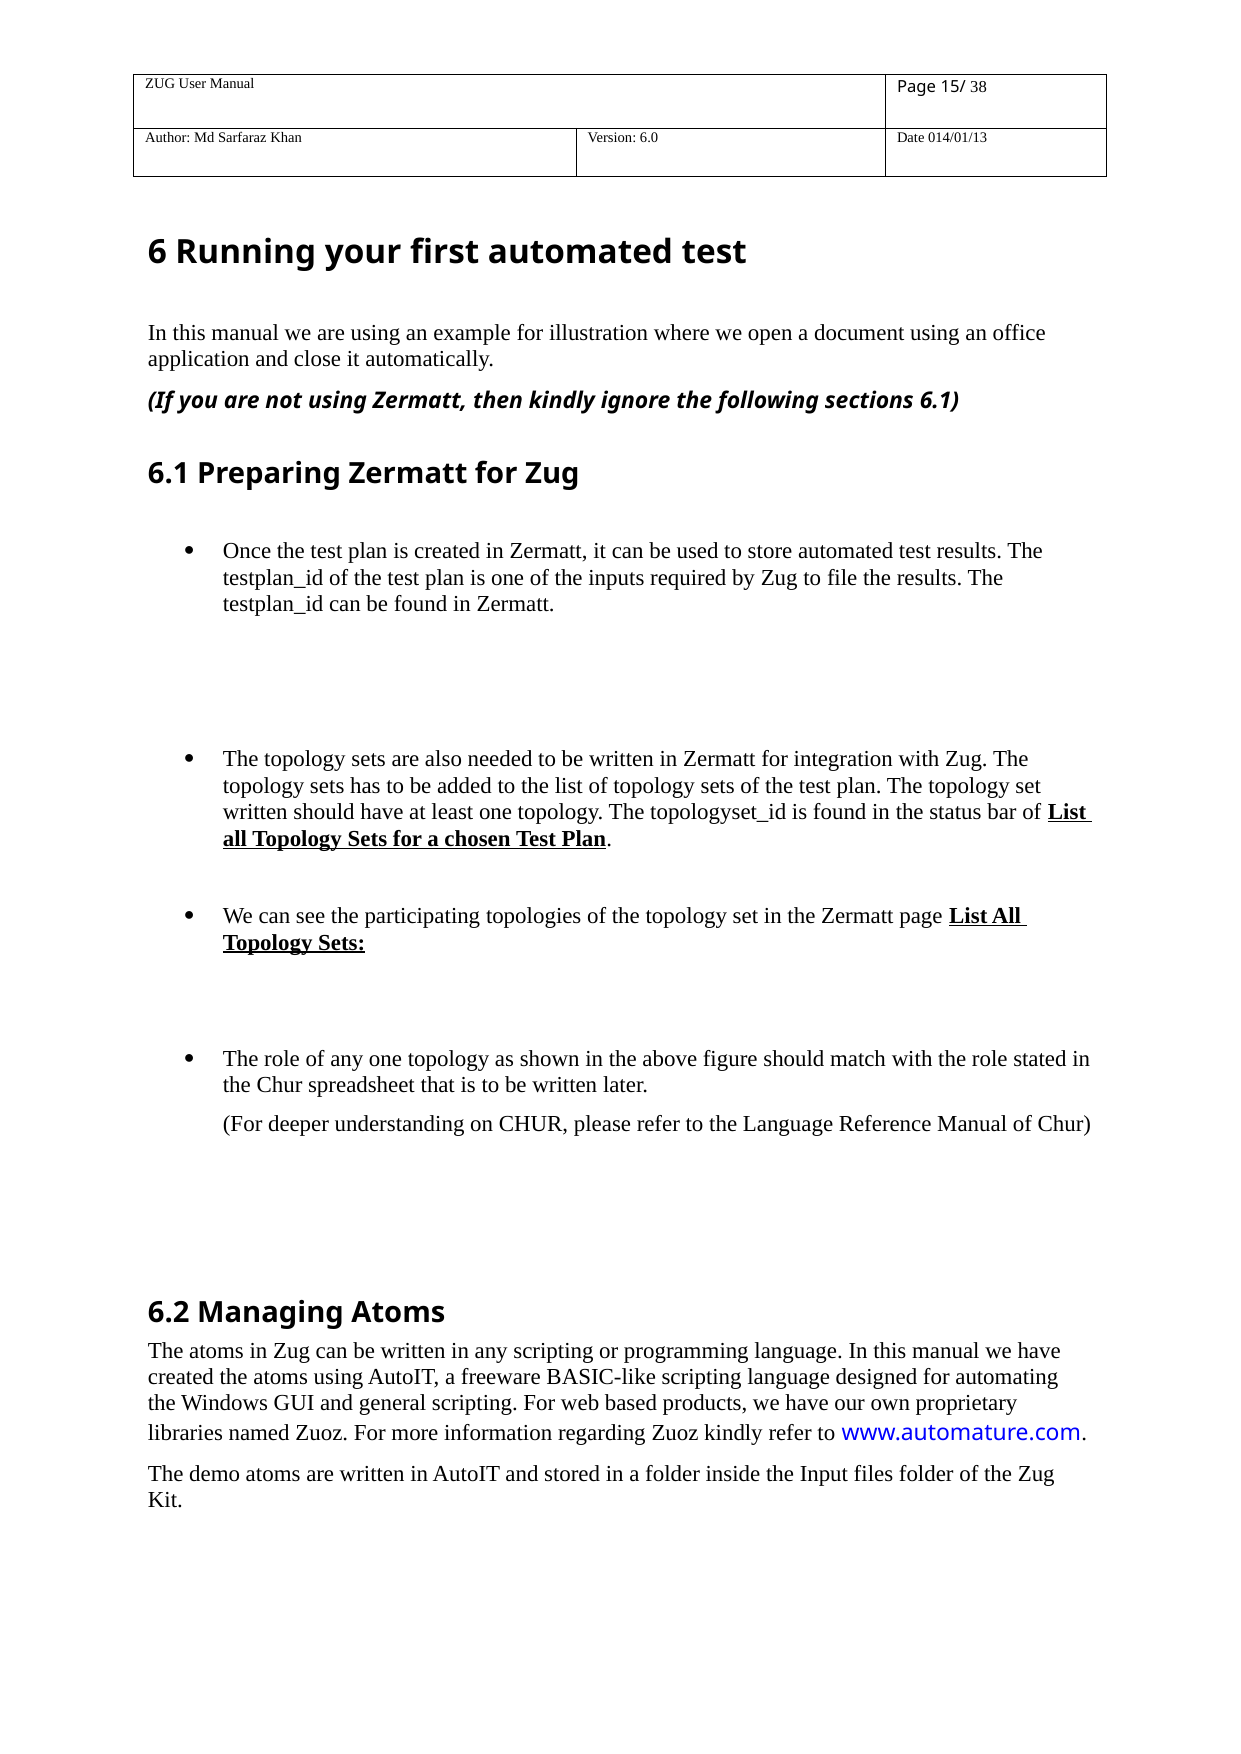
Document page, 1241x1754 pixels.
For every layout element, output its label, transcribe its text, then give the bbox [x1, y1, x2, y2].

subtitle 6.2 Managing Atoms [148, 1291, 1092, 1331]
list We can see the participating topologies of the topology set in the Zermatt page List All Topology Sets: [185, 902, 1092, 955]
text (For deeper understanding on CHUR, please refer to the Language Reference Manual of Chur) [223, 1110, 1092, 1137]
subtitle Running your first automated test [148, 228, 1092, 273]
text (If you are not using Zermatt, then kindly ignore the following sections 6.1) [148, 384, 1092, 415]
list The topology sets are also needed to be written in Zermatt for integration with Zug. The topology sets has to be added to the list of topology sets of the test plan. The topology set written should have at least one topology. The topologyset_id is found in the status bar of List all Topology Sets for a chosen Test Plan. [185, 746, 1092, 851]
subtitle 6.1 Preparing Zermatt for Zug [148, 453, 1092, 492]
list The role of any one topology as shown in the above figure should match with the role stated in the Chur spreadsheet that is to be written later. [185, 1045, 1092, 1098]
list Once the test plan is created in Zermatt, it can be used to store automated test results. The testplan_id of the test plan is one of the inputs required by Zug to file the results. The testplan_id can be found in Zermatt. [185, 537, 1092, 616]
text The atoms in Zug can be written in any scripting or programming language. In this manual we have created the atoms using AutoIT, a freeware BASIC-like scripting language designed for automating the Windows GUI and general scripting. For web based products, we have our own proprietary libraries named Zuoz. For more information regarding Zuoz kindly refer to www.automature.com. [148, 1337, 1092, 1447]
text In this manual we are using an example for illustration where we open a document using an office application and close it automatically. [148, 319, 1092, 371]
text The demo atoms are written in AutoIT and stored in a folder inside the Input files folder of the Zug Kit. [148, 1459, 1092, 1512]
